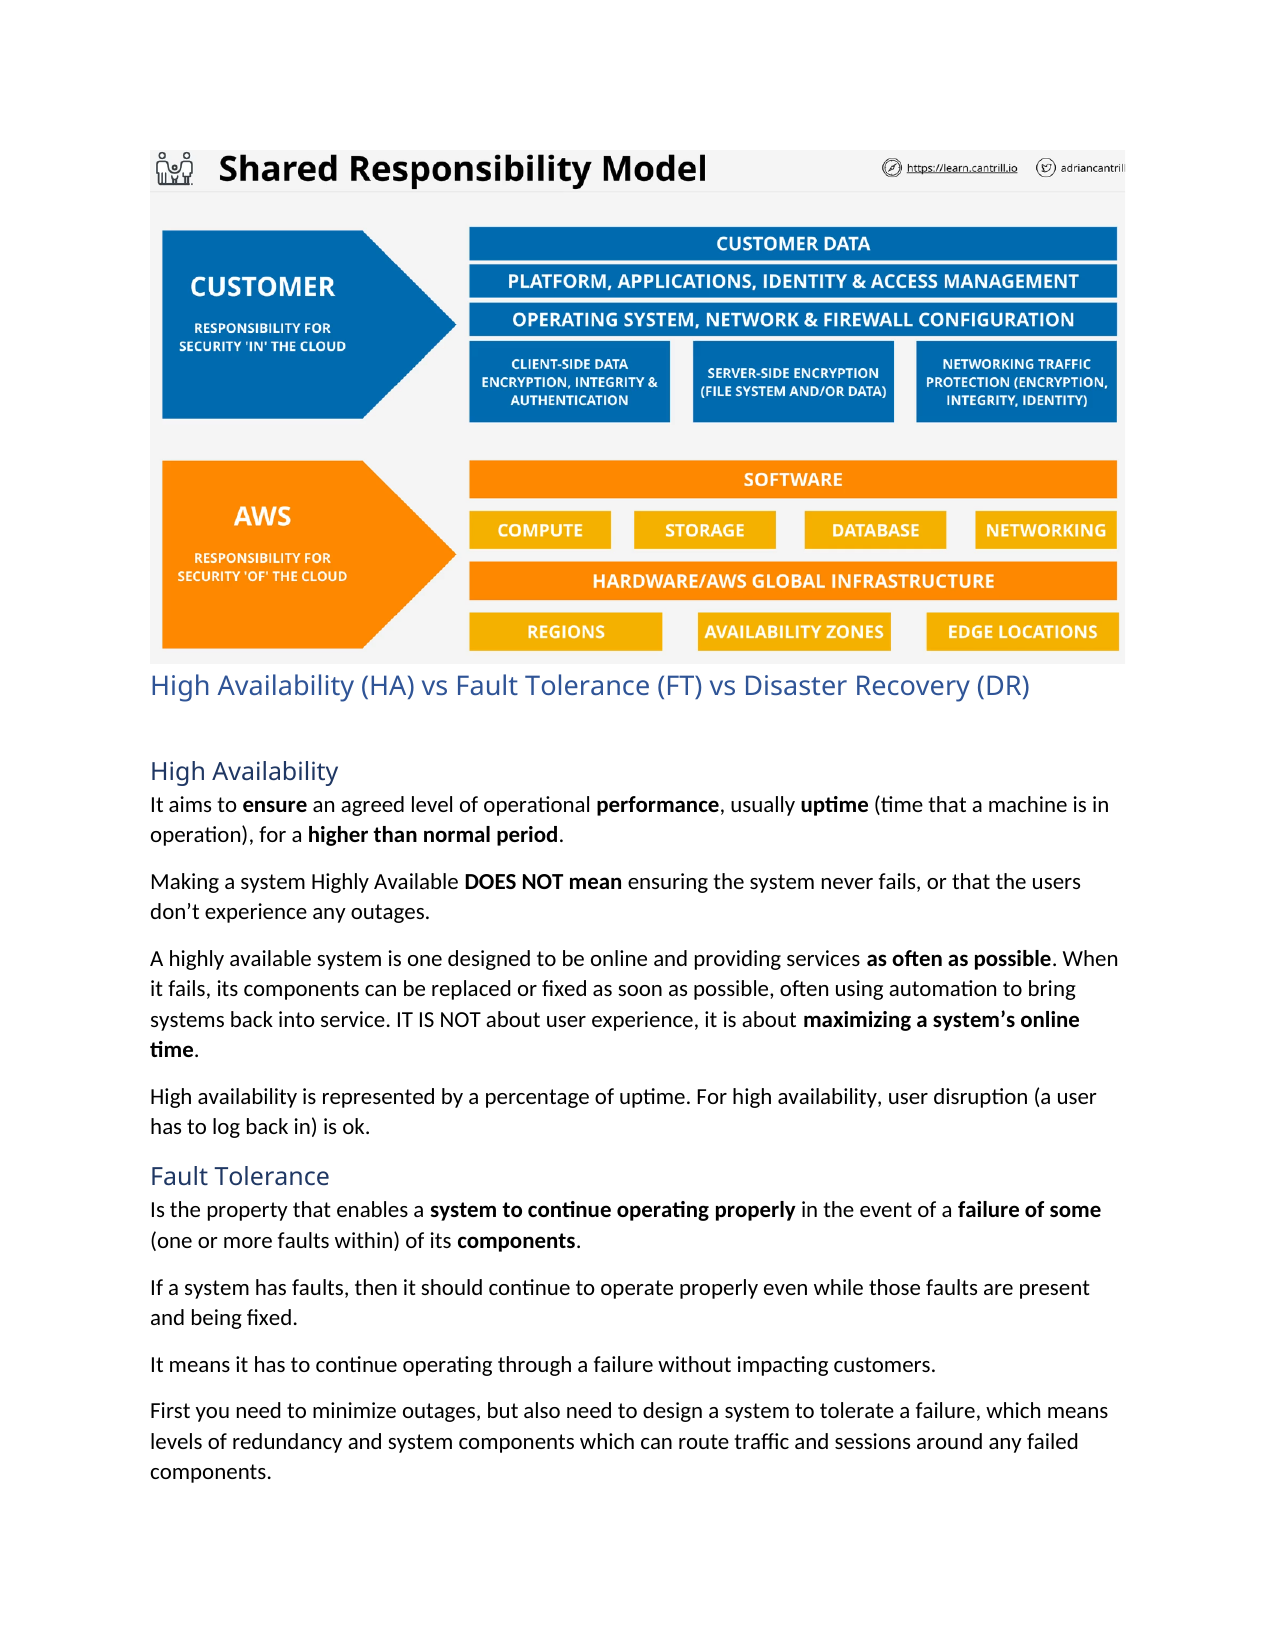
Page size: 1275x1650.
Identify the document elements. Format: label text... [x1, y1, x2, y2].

text If a system has faults, then it should continue to operate properly even while those faults are present and being fixed. [150, 1273, 1125, 1331]
text Making a system Highly Available DOES NOT mean ensuring the system never fails, or that the users don’t experience any outages. [150, 867, 1125, 925]
subtitle High Availability [150, 753, 1125, 787]
text High availability is represented by a percentage of uptime. For high availability, user disruption (a user has to log back in) is ok. [150, 1082, 1125, 1140]
subtitle Fault Tolerance [150, 1159, 1125, 1193]
text It means it has to continue operating through a failure without impacting customers. [150, 1350, 1125, 1378]
text It aims to ensure an agreed level of operational performance, usually uptime (time that a machine is in operation), for a higher than normal period. [150, 790, 1125, 848]
text Is the property that enables a system to continue operating properly in the event of a failure of some (one or more faults within) of its components. [150, 1196, 1125, 1254]
text First you need to minimize outages, but also need to design a system to tolerate a failure, which means levels of redundancy and system components which can route traffic and sessions around any failed components. [150, 1397, 1125, 1485]
subtitle High Availability (HA) vs Fault Tolerance (FT) vs Disaster Recovery (DR) [150, 664, 1125, 703]
picture [150, 150, 1125, 664]
text A highly available system is one designed to be online and providing services as often as possible. When it fails, its components can be replaced or fixed as soon as possible, often using automation to bring systems back into service. IT IS NOT about user experience, it is about maximizing a system’s online time. [150, 944, 1125, 1063]
